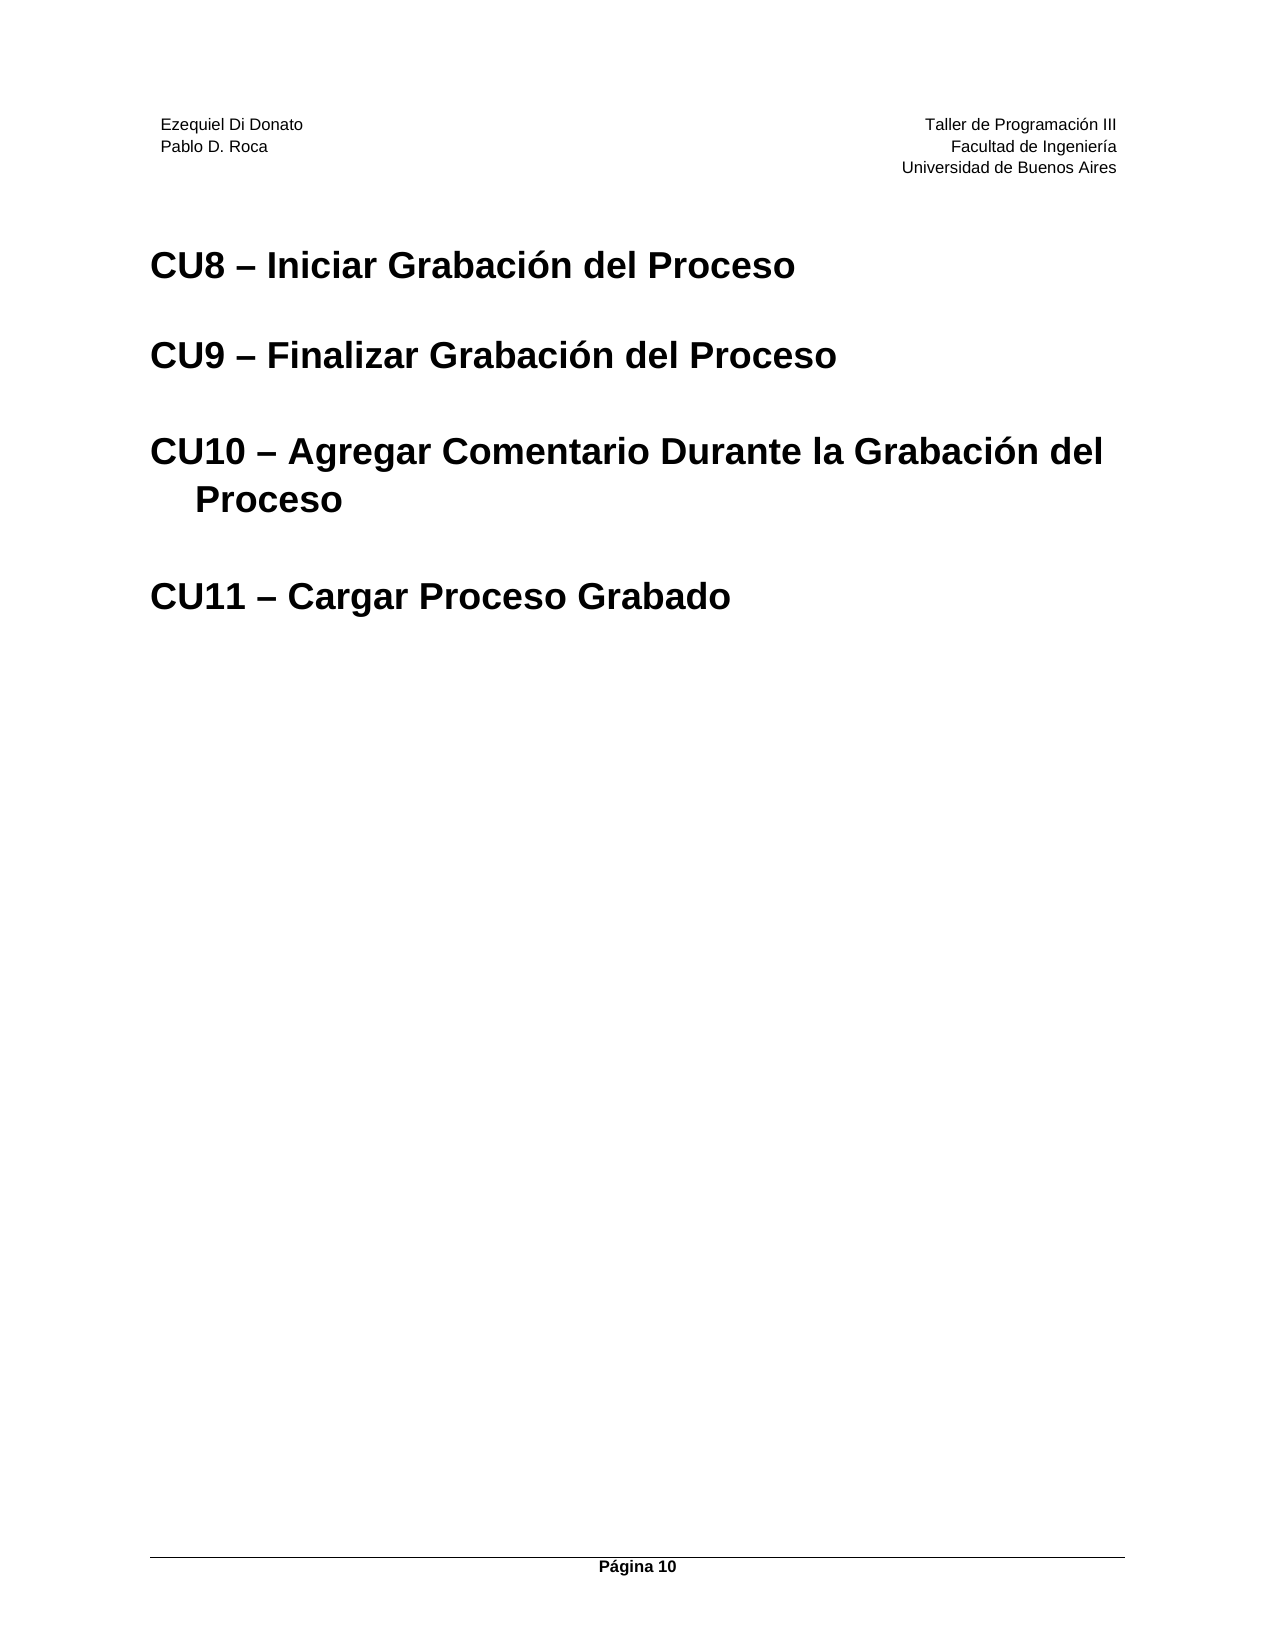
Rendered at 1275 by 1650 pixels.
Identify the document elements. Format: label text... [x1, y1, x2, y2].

subtitle CU11 – Cargar Proceso Grabado [150, 575, 1125, 617]
subtitle CU8 – Iniciar Grabación del Proceso [150, 244, 1125, 286]
subtitle CU9 – Finalizar Grabación del Proceso [150, 334, 1125, 376]
subtitle CU10 – Agregar Comentario Durante la Grabación del Proceso [150, 431, 1125, 521]
